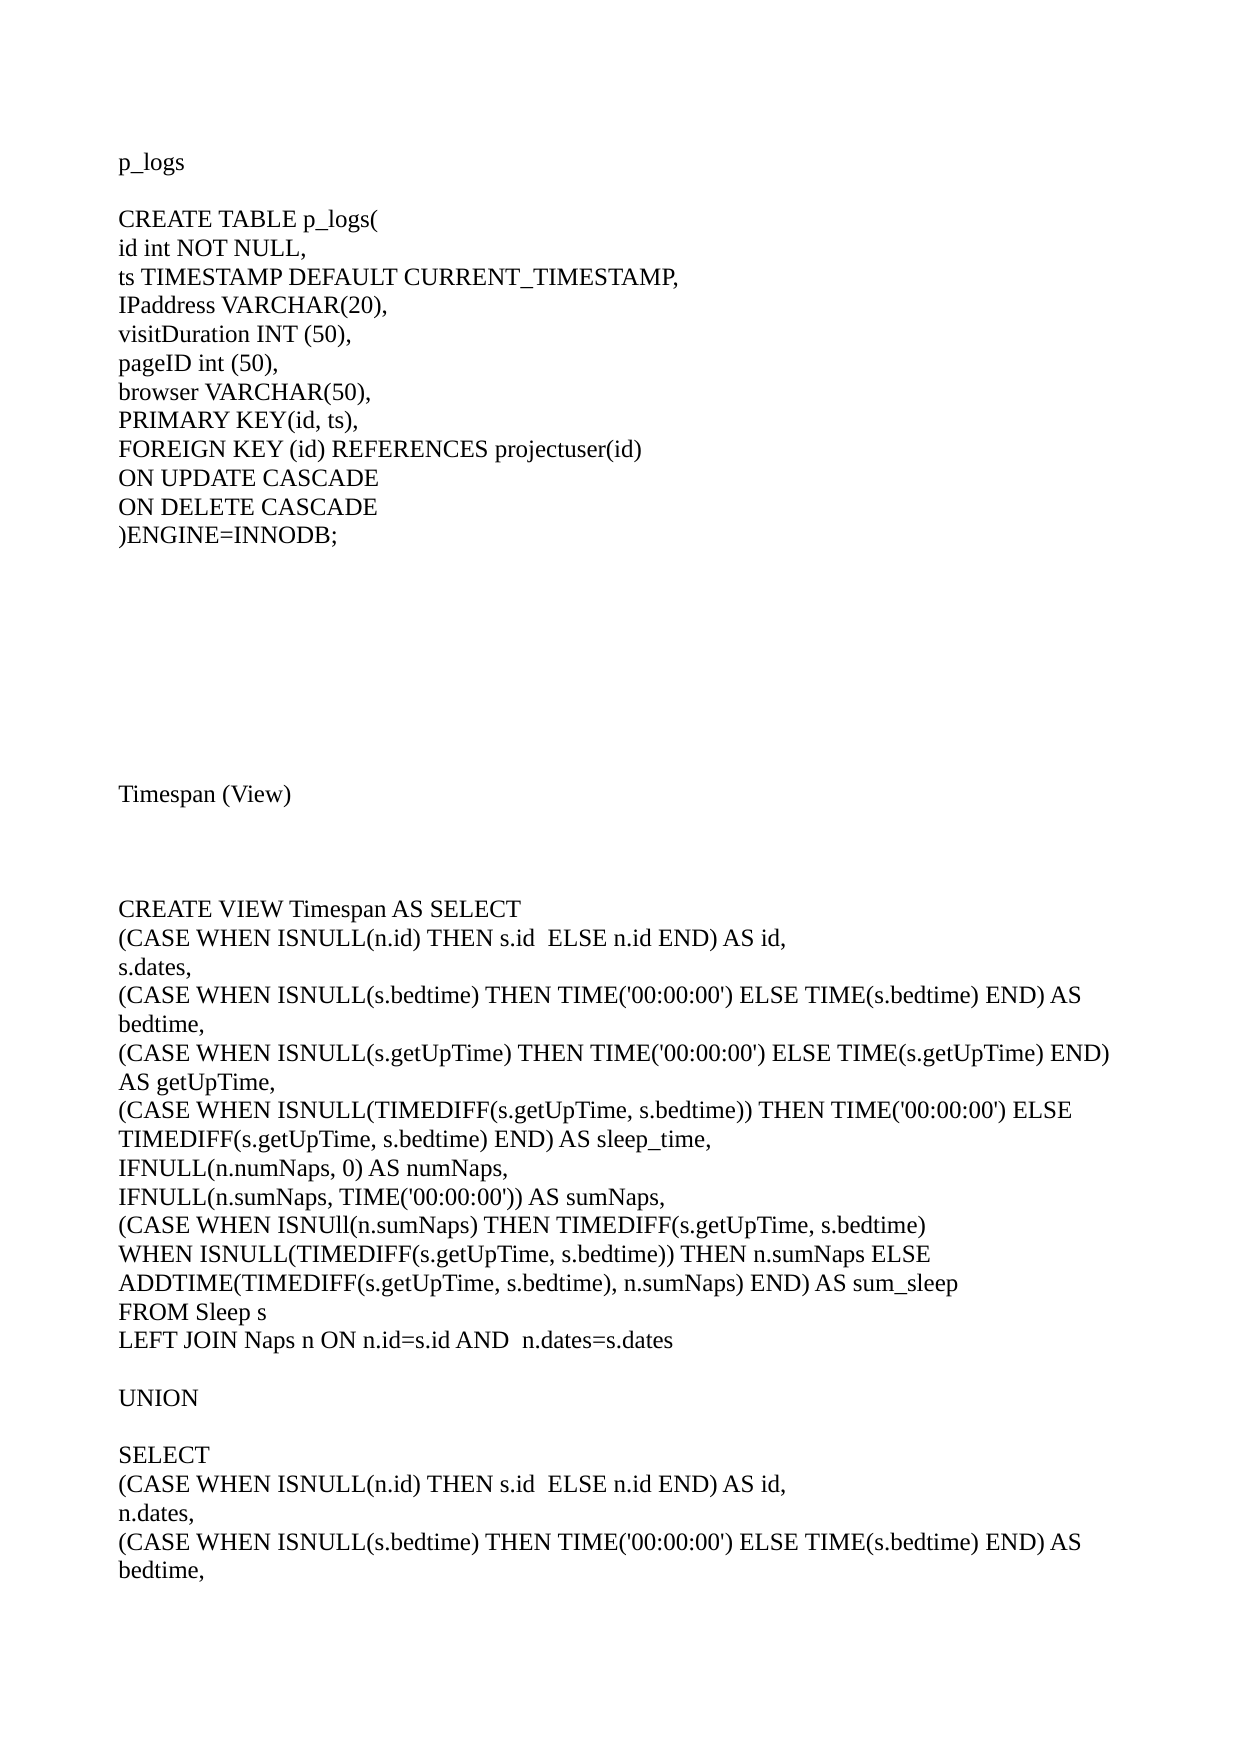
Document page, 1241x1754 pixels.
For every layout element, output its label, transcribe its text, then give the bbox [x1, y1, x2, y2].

text CREATE TABLE p_logs( [118, 204, 1122, 233]
text )ENGINE=INNODB; [118, 521, 1122, 549]
text visitDuration INT (50), [118, 319, 1122, 348]
text s.dates, [118, 952, 1122, 981]
text (CASE WHEN ISNULL(s.getUpTime) THEN TIME('00:00:00') ELSE TIME(s.getUpTime) END) AS getUpTime, [118, 1038, 1122, 1096]
text ON DELETE CASCADE [118, 492, 1122, 521]
text FOREIGN KEY (id) REFERENCES projectuser(id) [118, 434, 1122, 463]
text (CASE WHEN ISNULL(s.bedtime) THEN TIME('00:00:00') ELSE TIME(s.bedtime) END) AS bedtime, [118, 981, 1122, 1038]
text CREATE VIEW Timespan AS SELECT [118, 894, 1122, 923]
text WHEN ISNULL(TIMEDIFF(s.getUpTime, s.bedtime)) THEN n.sumNaps ELSE ADDTIME(TIMEDIFF(s.getUpTime, s.bedtime), n.sumNaps) END) AS sum_sleep [118, 1239, 1122, 1297]
text Timespan (View) [118, 779, 1122, 808]
text pageID int (50), [118, 348, 1122, 377]
text n.dates, [118, 1498, 1122, 1527]
text (CASE WHEN ISNULL(n.id) THEN s.id ELSE n.id END) AS id, [118, 923, 1122, 952]
text IPaddress VARCHAR(20), [118, 291, 1122, 319]
text (CASE WHEN ISNULL(s.bedtime) THEN TIME('00:00:00') ELSE TIME(s.bedtime) END) AS bedtime, [118, 1527, 1122, 1584]
text (CASE WHEN ISNULL(n.id) THEN s.id ELSE n.id END) AS id, [118, 1469, 1122, 1498]
text p_logs [118, 147, 1122, 176]
text LEFT JOIN Naps n ON n.id=s.id AND n.dates=s.dates [118, 1326, 1122, 1354]
text (CASE WHEN ISNULL(TIMEDIFF(s.getUpTime, s.bedtime)) THEN TIME('00:00:00') ELSE TIMEDIFF(s.getUpTime, s.bedtime) END) AS sleep_time, [118, 1096, 1122, 1153]
text id int NOT NULL, [118, 233, 1122, 262]
text FROM Sleep s [118, 1297, 1122, 1326]
text SELECT [118, 1441, 1122, 1469]
text IFNULL(n.sumNaps, TIME('00:00:00')) AS sumNaps, [118, 1182, 1122, 1211]
text PRIMARY KEY(id, ts), [118, 406, 1122, 434]
text browser VARCHAR(50), [118, 377, 1122, 406]
text IFNULL(n.numNaps, 0) AS numNaps, [118, 1153, 1122, 1182]
text (CASE WHEN ISNUll(n.sumNaps) THEN TIMEDIFF(s.getUpTime, s.bedtime) [118, 1211, 1122, 1239]
text ts TIMESTAMP DEFAULT CURRENT_TIMESTAMP, [118, 262, 1122, 291]
text ON UPDATE CASCADE [118, 463, 1122, 492]
text UNION [118, 1383, 1122, 1412]
